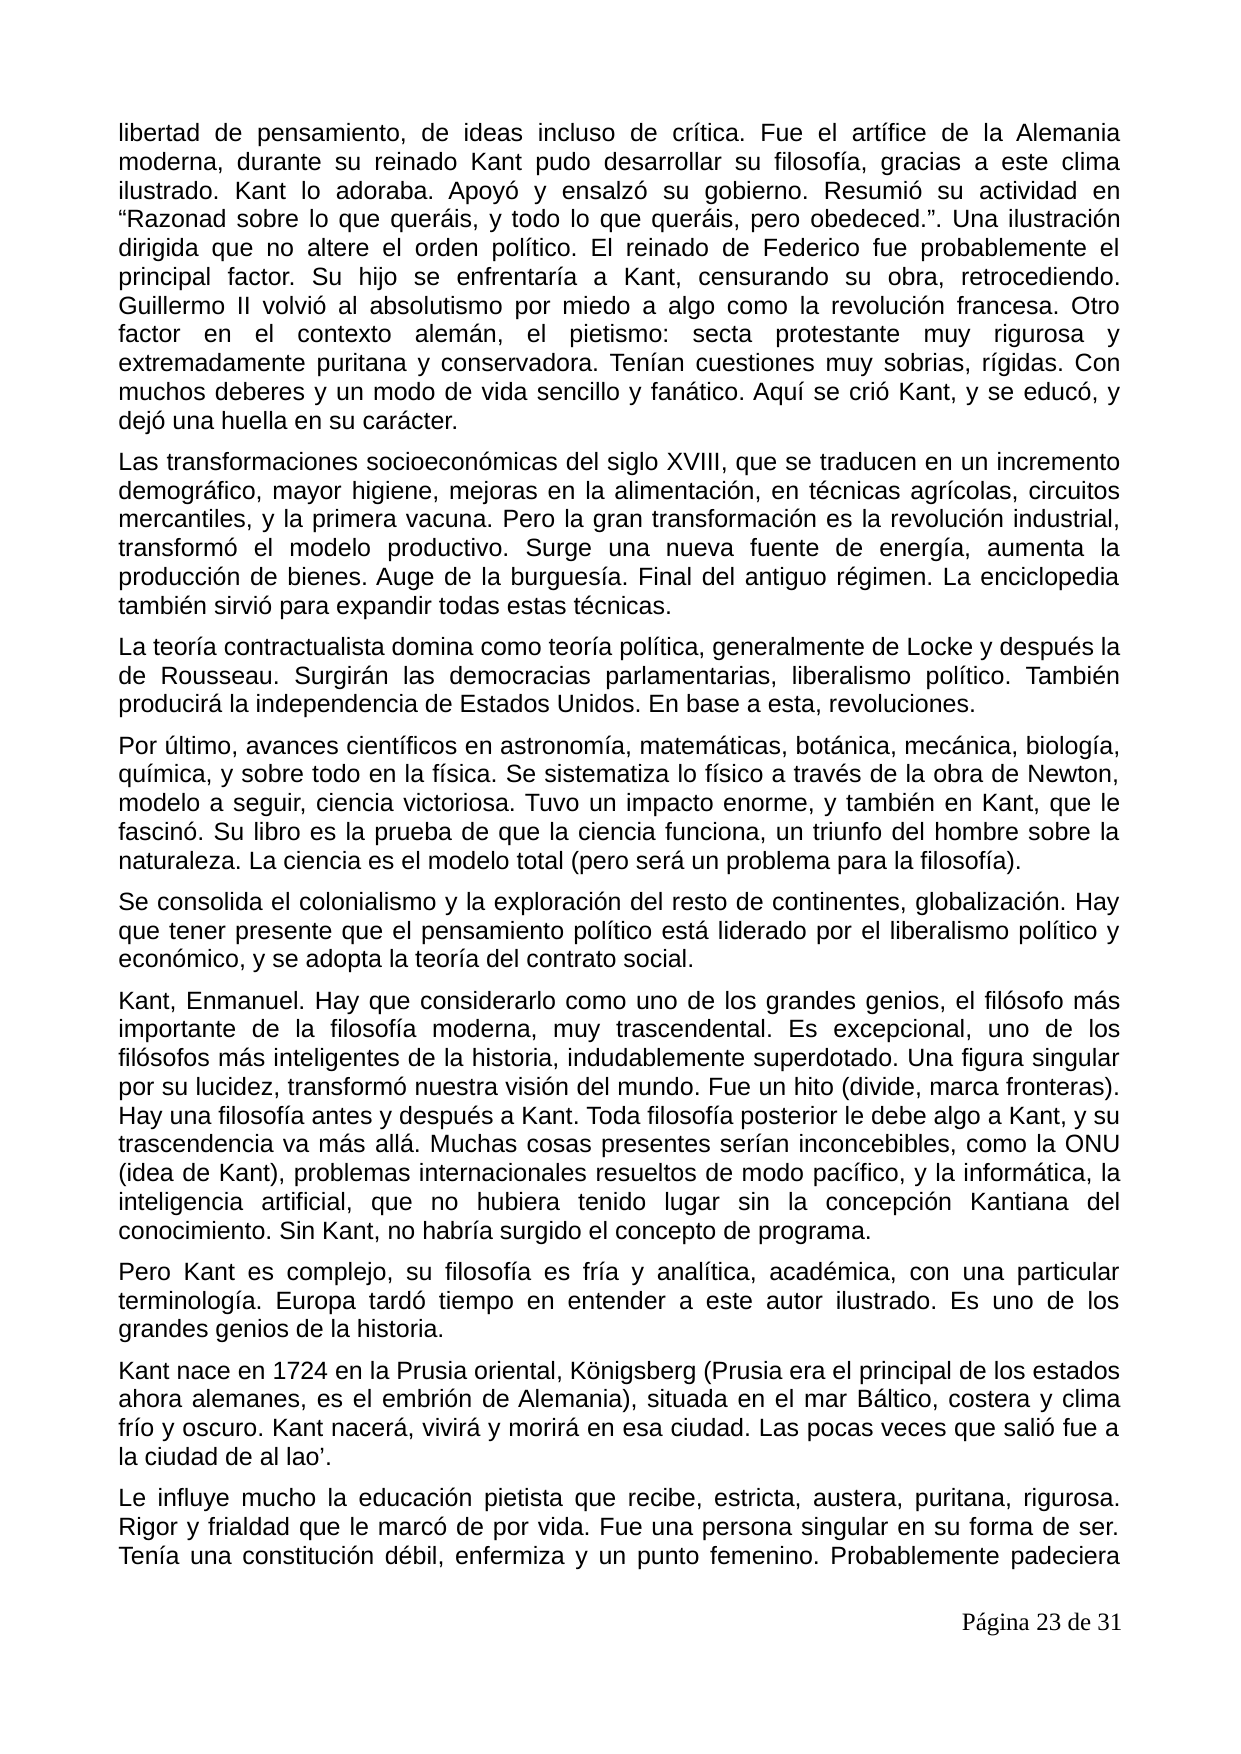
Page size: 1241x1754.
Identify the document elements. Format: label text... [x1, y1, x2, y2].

text Pero Kant es complejo, su filosofía es fría y analítica, académica, con una particular terminología. Europa tardó tiempo en entender a este autor ilustrado. Es uno de los grandes genios de la historia. [118, 1257, 1122, 1343]
text Kant, Enmanuel. Hay que considerarlo como uno de los grandes genios, el filósofo más importante de la filosofía moderna, muy trascendental. Es excepcional, uno de los filósofos más inteligentes de la historia, indudablemente superdotado. Una figura singular por su lucidez, transformó nuestra visión del mundo. Fue un hito (divide, marca fronteras). Hay una filosofía antes y después a Kant. Toda filosofía posterior le debe algo a Kant, y su trascendencia va más allá. Muchas cosas presentes serían inconcebibles, como la ONU (idea de Kant), problemas internacionales resueltos de modo pacífico, y la informática, la inteligencia artificial, que no hubiera tenido lugar sin la concepción Kantiana del conocimiento. Sin Kant, no habría surgido el concepto de programa. [118, 986, 1122, 1244]
text Las transformaciones socioeconómicas del siglo XVIII, que se traducen en un incremento demográfico, mayor higiene, mejoras en la alimentación, en técnicas agrícolas, circuitos mercantiles, y la primera vacuna. Pero la gran transformación es la revolución industrial, transformó el modelo productivo. Surge una nueva fuente de energía, aumenta la producción de bienes. Auge de la burguesía. Final del antiguo régimen. La enciclopedia también sirvió para expandir todas estas técnicas. [118, 447, 1122, 619]
text Le influye mucho la educación pietista que recibe, estricta, austera, puritana, rigurosa. Rigor y frialdad que le marcó de por vida. Fue una persona singular en su forma de ser. Tenía una constitución débil, enfermiza y un punto femenino. Probablemente padeciera [118, 1483, 1122, 1569]
text Por último, avances científicos en astronomía, matemáticas, botánica, mecánica, biología, química, y sobre todo en la física. Se sistematiza lo físico a través de la obra de Newton, modelo a seguir, ciencia victoriosa. Tuvo un impacto enorme, y también en Kant, que le fascinó. Su libro es la prueba de que la ciencia funciona, un triunfo del hombre sobre la naturaleza. La ciencia es el modelo total (pero será un problema para la filosofía). [118, 731, 1122, 874]
text La teoría contractualista domina como teoría política, generalmente de Locke y después la de Rousseau. Surgirán las democracias parlamentarias, liberalismo político. También producirá la independencia de Estados Unidos. En base a esta, revoluciones. [118, 632, 1122, 718]
text Se consolida el colonialismo y la exploración del resto de continentes, globalización. Hay que tener presente que el pensamiento político está liderado por el liberalismo político y económico, y se adopta la teoría del contrato social. [118, 887, 1122, 973]
text libertad de pensamiento, de ideas incluso de crítica. Fue el artífice de la Alemania moderna, durante su reinado Kant pudo desarrollar su filosofía, gracias a este clima ilustrado. Kant lo adoraba. Apoyó y ensalzó su gobierno. Resumió su actividad en “Razonad sobre lo que queráis, y todo lo que queráis, pero obedeced.”. Una ilustración dirigida que no altere el orden político. El reinado de Federico fue probablemente el principal factor. Su hijo se enfrentaría a Kant, censurando su obra, retrocediendo. Guillermo II volvió al absolutismo por miedo a algo como la revolución francesa. Otro factor en el contexto alemán, el pietismo: secta protestante muy rigurosa y extremadamente puritana y conservadora. Tenían cuestiones muy sobrias, rígidas. Con muchos deberes y un modo de vida sencillo y fanático. Aquí se crió Kant, y se educó, y dejó una huella en su carácter. [118, 118, 1122, 434]
text Kant nace en 1724 en la Prusia oriental, Königsberg (Prusia era el principal de los estados ahora alemanes, es el embrión de Alemania), situada en el mar Báltico, costera y clima frío y oscuro. Kant nacerá, vivirá y morirá en esa ciudad. Las pocas veces que salió fue a la ciudad de al lao’. [118, 1356, 1122, 1471]
